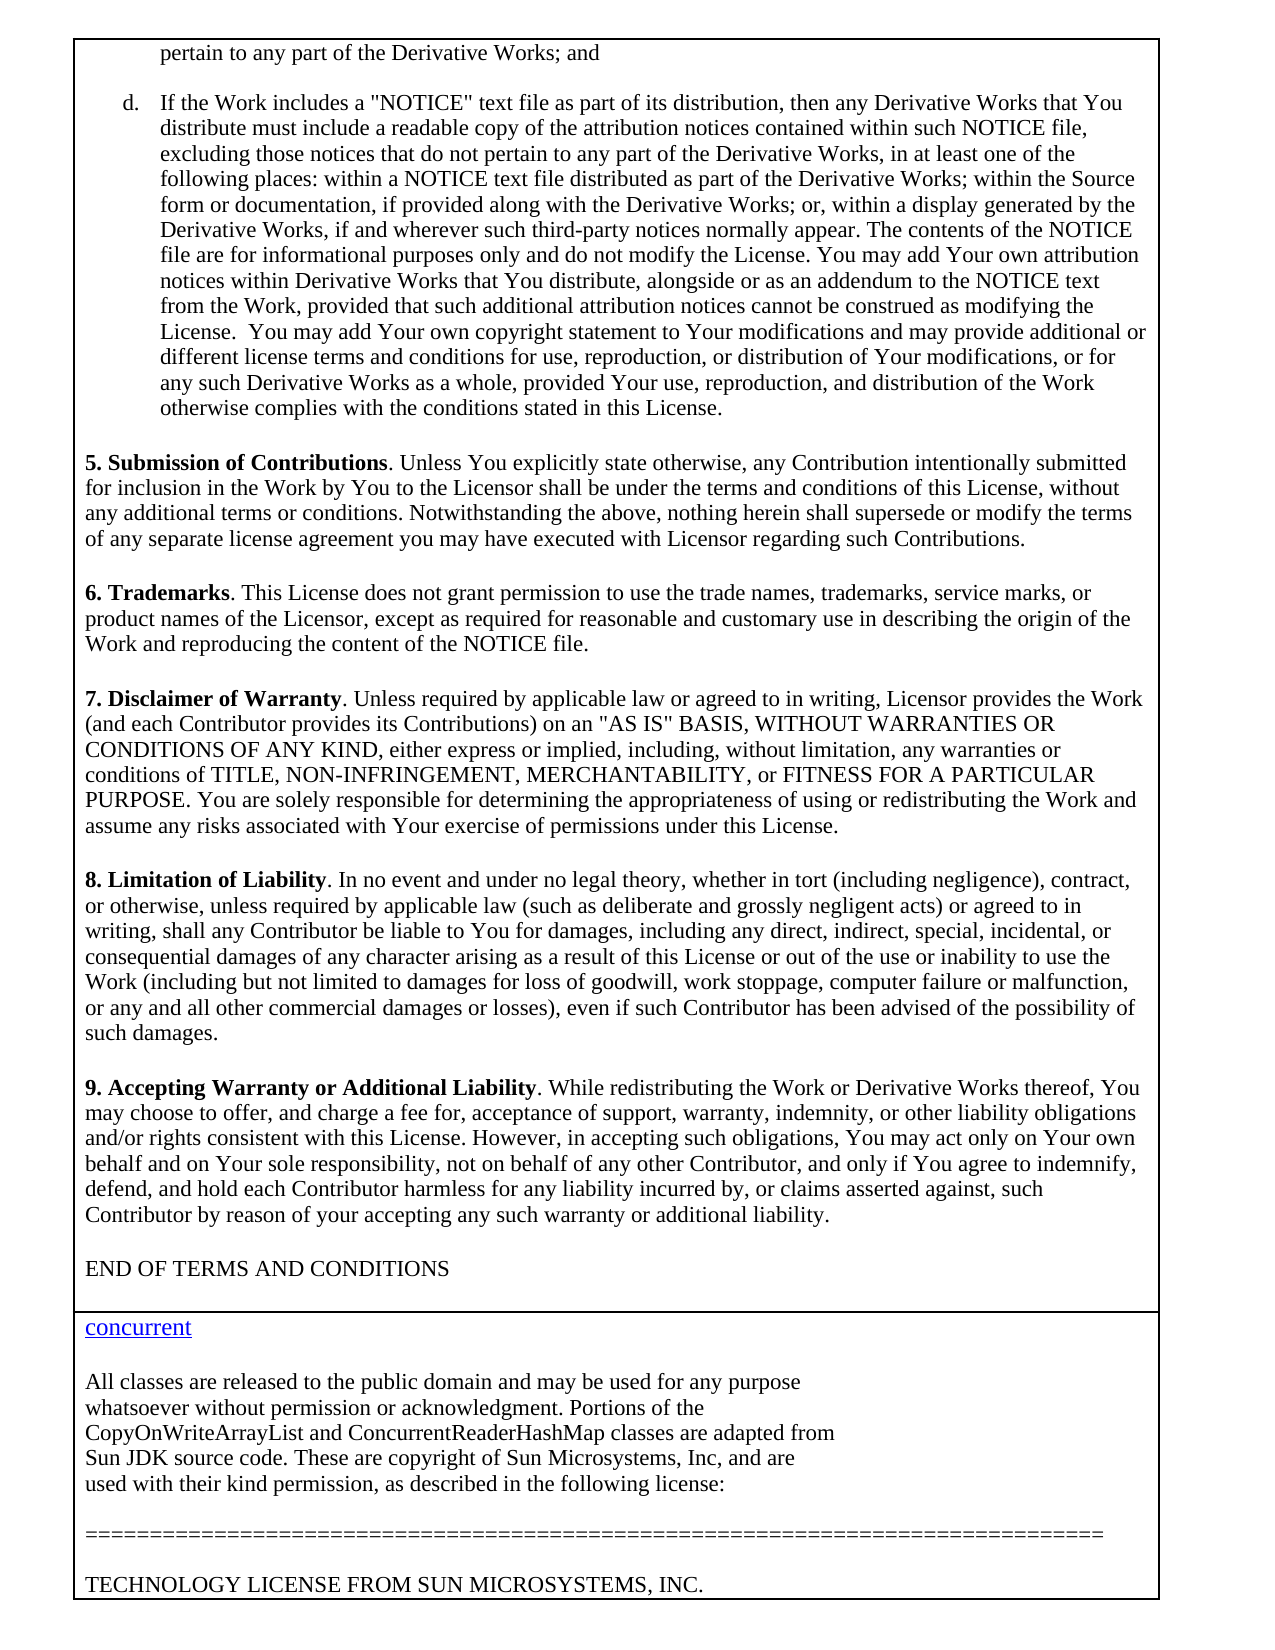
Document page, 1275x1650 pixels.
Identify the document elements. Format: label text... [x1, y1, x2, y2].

table_cell pertain to any part of the Derivative Works; and If the Work includes a "NOTICE" text file as part of its distribution, then any Derivative Works that You distribute must include a readable copy of the attribution notices contained within such NOTICE file, excluding those notices that do not pertain to any part of the Derivative Works, in at least one of the following places: within a NOTICE text file distributed as part of the Derivative Works; within the Source form or documentation, if provided along with the Derivative Works; or, within a display generated by the Derivative Works, if and wherever such third-party notices normally appear. The contents of the NOTICE file are for informational purposes only and do not modify the License. You may add Your own attribution notices within Derivative Works that You distribute, alongside or as an addendum to the NOTICE text from the Work, provided that such additional attribution notices cannot be construed as modifying the License. You may add Your own copyright statement to Your modifications and may provide additional or different license terms and conditions for use, reproduction, or distribution of Your modifications, or for any such Derivative Works as a whole, provided Your use, reproduction, and distribution of the Work otherwise complies with the conditions stated in this License. 5. Submission of Contributions. Unless You explicitly state otherwise, any Contribution intentionally submitted for inclusion in the Work by You to the Licensor shall be under the terms and conditions of this License, without any additional terms or conditions. Notwithstanding the above, nothing herein shall supersede or modify the terms of any separate license agreement you may have executed with Licensor regarding such Contributions. 6. Trademarks. This License does not grant permission to use the trade names, trademarks, service marks, or product names of the Licensor, except as required for reasonable and customary use in describing the origin of the Work and reproducing the content of the NOTICE file. 7. Disclaimer of Warranty. Unless required by applicable law or agreed to in writing, Licensor provides the Work (and each Contributor provides its Contributions) on an "AS IS" BASIS, WITHOUT WARRANTIES OR CONDITIONS OF ANY KIND, either express or implied, including, without limitation, any warranties or conditions of TITLE, NON-INFRINGEMENT, MERCHANTABILITY, or FITNESS FOR A PARTICULAR PURPOSE. You are solely responsible for determining the appropriateness of using or redistributing the Work and assume any risks associated with Your exercise of permissions under this License. 8. Limitation of Liability. In no event and under no legal theory, whether in tort (including negligence), contract, or otherwise, unless required by applicable law (such as deliberate and grossly negligent acts) or agreed to in writing, shall any Contributor be liable to You for damages, including any direct, indirect, special, incidental, or consequential damages of any character arising as a result of this License or out of the use or inability to use the Work (including but not limited to damages for loss of goodwill, work stoppage, computer failure or malfunction, or any and all other commercial damages or losses), even if such Contributor has been advised of the possibility of such damages. 9. Accepting Warranty or Additional Liability. While redistributing the Work or Derivative Works thereof, You may choose to offer, and charge a fee for, acceptance of support, warranty, indemnity, or other liability obligations and/or rights consistent with this License. However, in accepting such obligations, You may act only on Your own behalf and on Your sole responsibility, not on behalf of any other Contributor, and only if You agree to indemnify, defend, and hold each Contributor harmless for any liability incurred by, or claims asserted against, such Contributor by reason of your accepting any such warranty or additional liability. END OF TERMS AND CONDITIONS [75, 40, 1158, 1311]
table_cell concurrent All classes are released to the public domain and may be used for any purpose whatsoever without permission or acknowledgment. Portions of the CopyOnWriteArrayList and ConcurrentReaderHashMap classes are adapted from Sun JDK source code. These are copyright of Sun Microsystems, Inc, and are used with their kind permission, as described in the following license: =============================================================================== TECHNOLOGY LICENSE FROM SUN MICROSYSTEMS, INC. [75, 1313, 1158, 1598]
